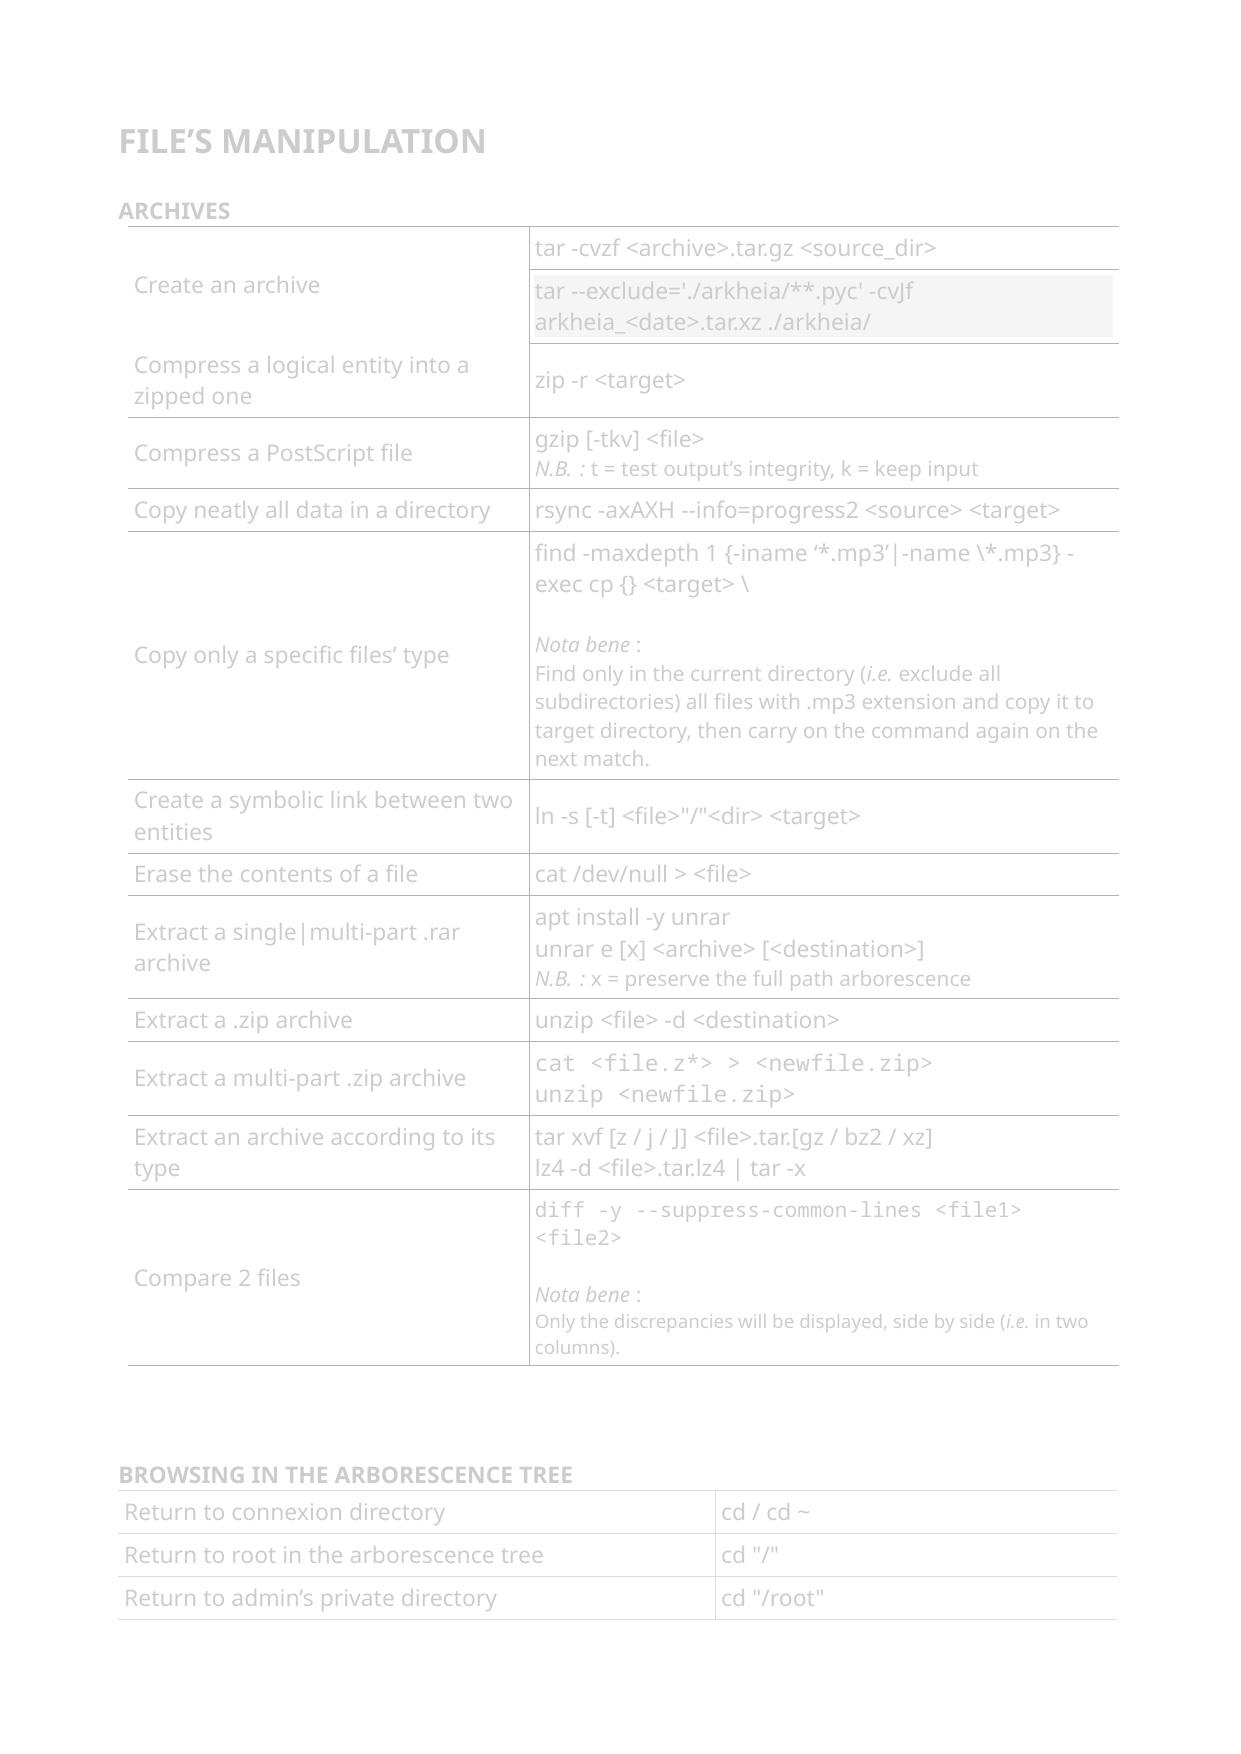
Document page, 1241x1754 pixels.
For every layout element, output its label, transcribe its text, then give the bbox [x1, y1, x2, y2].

table_cell cat /dev/null > <file> [530, 854, 1119, 895]
table_cell Compress a logical entity into a zipped one [128, 343, 529, 417]
table_cell Return to admin’s private directory [118, 1577, 715, 1619]
table_cell apt install -y unrar unrar e [x] <archive> [<destination>] N.B. : x = preserve the full path arborescence [530, 896, 1119, 998]
table_cell find -maxdepth 1 {-iname ‘*.mp3’|-name \*.mp3} -exec cp {} <target> \ Nota bene : Find only in the current directory (i.e. exclude all subdirectories) all files with .mp3 extension and copy it to target directory, then carry on the command again on the next match. [530, 532, 1119, 778]
text BROWSING IN THE ARBORESCENCE TREE [118, 1459, 1122, 1490]
text FILE’S MANIPULATION [118, 118, 1122, 163]
table_cell cd "/" [716, 1534, 1117, 1576]
table_cell Extract an archive according to its type [128, 1116, 529, 1189]
table_header Create an archive [128, 227, 529, 343]
table_cell rsync -axAXH --info=progress2 <source> <target> [530, 489, 1119, 531]
table_cell Return to root in the arborescence tree [118, 1534, 715, 1576]
table_cell zip -r <target> [530, 344, 1119, 417]
table_cell Compress a PostScript file [128, 418, 529, 488]
table_cell Extract a multi-part .zip archive [128, 1042, 529, 1115]
table_header Return to connexion directory [118, 1491, 715, 1533]
table_header cd / cd ~ [716, 1491, 1117, 1533]
table_cell Compare 2 files [128, 1190, 529, 1365]
table_cell Erase the contents of a file [128, 854, 529, 895]
table_cell Create a symbolic link between two entities [128, 780, 529, 853]
table_cell unzip <file> -d <destination> [530, 999, 1119, 1041]
table_cell gzip [-tkv] <file> N.B. : t = test output’s integrity, k = keep input [530, 418, 1119, 488]
table_cell tar xvf [z / j / J] <file>.tar.[gz / bz2 / xz] lz4 -d <file>.tar.lz4 | tar -x [530, 1116, 1119, 1189]
table_cell cat <file.z*> > <newfile.zip> unzip <newfile.zip> [530, 1042, 1119, 1115]
table_cell Copy only a specific files’ type [128, 532, 529, 778]
text ARCHIVES [118, 195, 1122, 226]
table_cell Extract a .zip archive [128, 999, 529, 1041]
table_cell ln -s [-t] <file>"/"<dir> <target> [530, 780, 1119, 853]
table_cell Copy neatly all data in a directory [128, 489, 529, 531]
table_cell diff -y --suppress-common-lines <file1> <file2> Nota bene : Only the discrepancies will be displayed, side by side (i.e. in two columns). [530, 1190, 1119, 1365]
table_header tar -cvzf <archive>.tar.gz <source_dir> [530, 227, 1119, 269]
table_cell tar --exclude='./arkheia/**.pyc' -cvJf arkheia_<date>.tar.xz ./arkheia/ [530, 270, 1119, 343]
table_cell Extract a single|multi-part .rar archive [128, 896, 529, 998]
table_cell cd "/root" [716, 1577, 1117, 1619]
